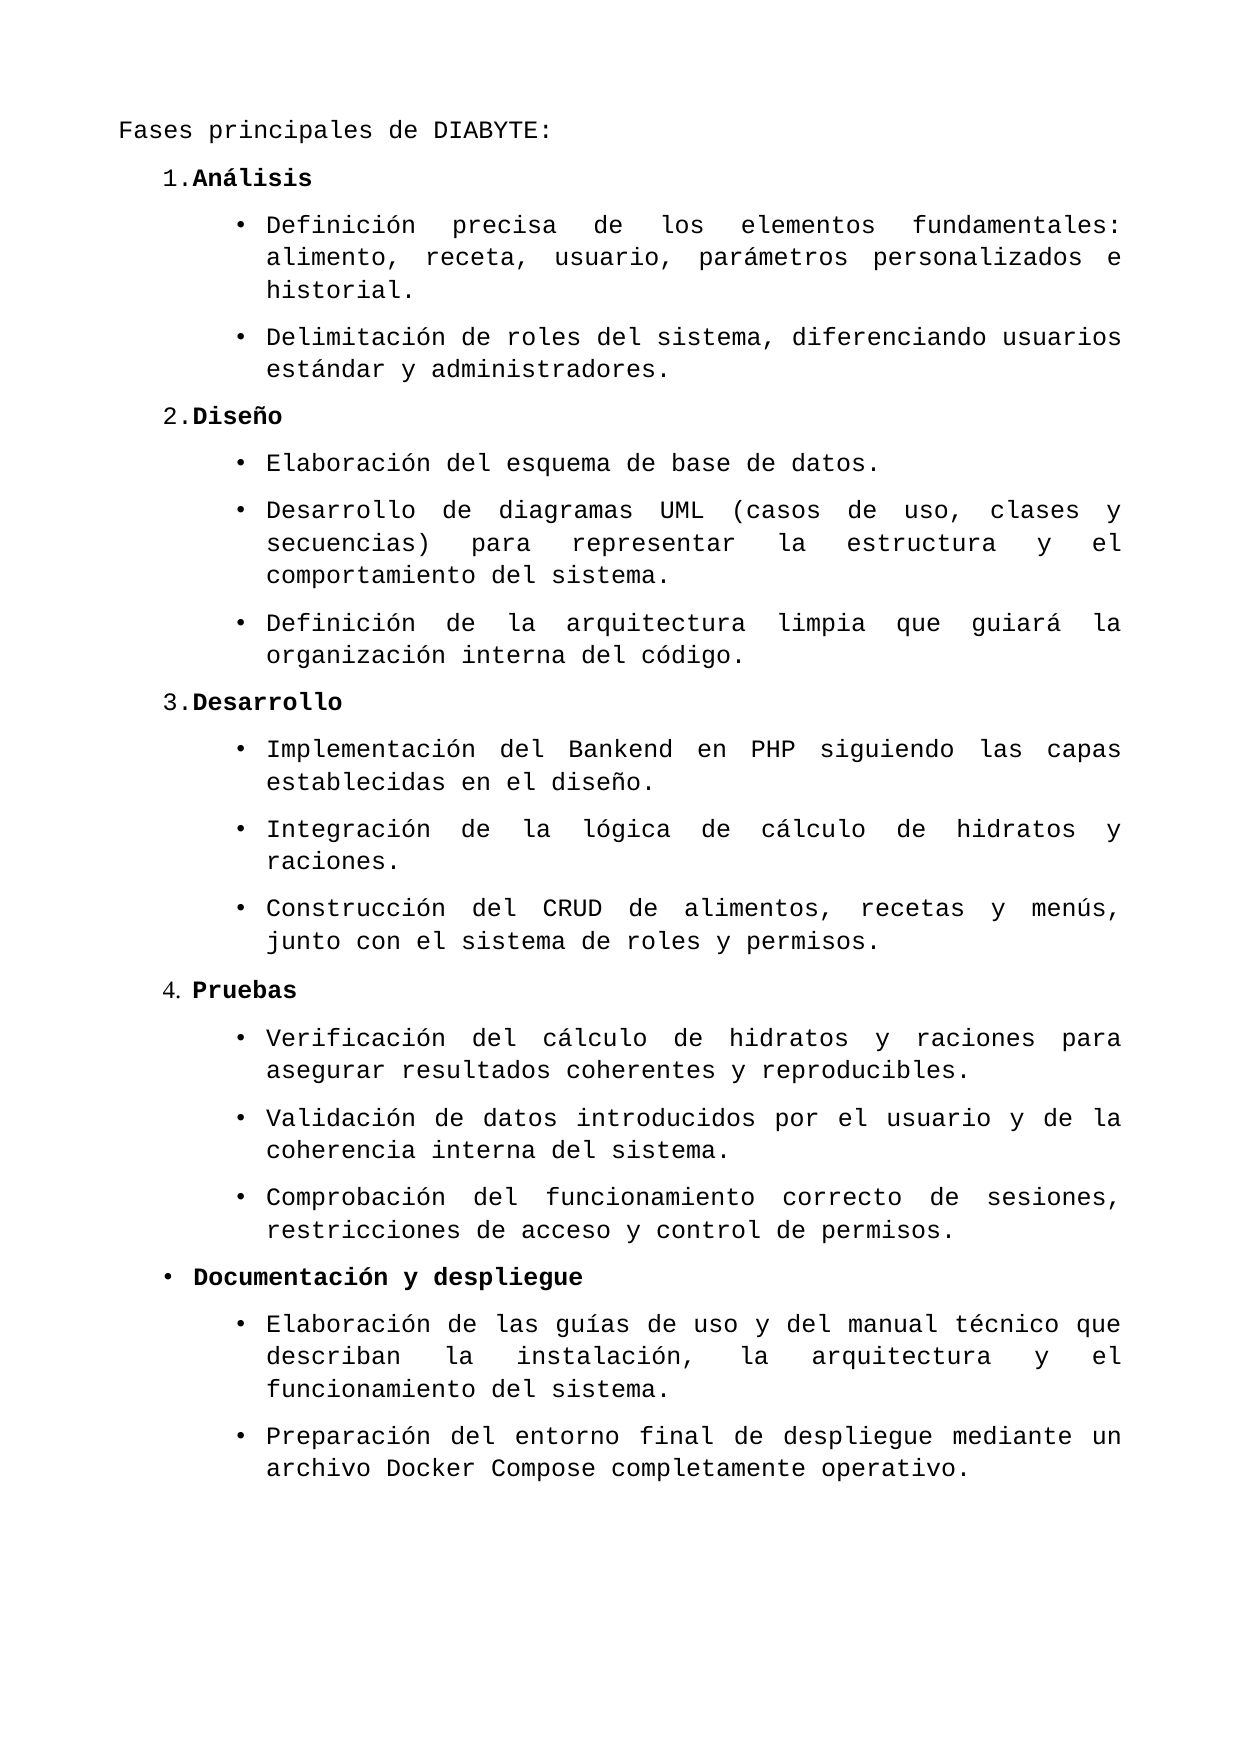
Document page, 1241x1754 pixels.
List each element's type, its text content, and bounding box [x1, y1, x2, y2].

list Implementación del Bankend en PHP siguiendo las capas establecidas en el diseño. [236, 737, 1122, 798]
list Integración de la lógica de cálculo de hidratos y raciones. [236, 816, 1122, 877]
list Elaboración de las guías de uso y del manual técnico que describan la instalación, la arquitectura y el funcionamiento del sistema. [236, 1311, 1122, 1405]
list Análisis [162, 165, 1122, 193]
list Validación de datos introducidos por el usuario y de la coherencia interna del sistema. [236, 1105, 1122, 1166]
list Elaboración del esquema de base de datos. [236, 451, 1122, 479]
list Construcción del CRUD de alimentos, recetas y menús, junto con el sistema de roles y permisos. [236, 896, 1122, 957]
list Delimitación de roles del sistema, diferenciando usuarios estándar y administradores. [236, 324, 1122, 385]
list Documentación y despliegue [164, 1264, 1122, 1293]
list Diseño [162, 404, 1122, 432]
list Pruebas [162, 976, 1122, 1006]
list Definición precisa de los elementos fundamentales: alimento, receta, usuario, parámetros personalizados e historial. [236, 212, 1122, 306]
list Preparación del entorno final de despliegue mediante un archivo Docker Compose completamente operativo. [236, 1423, 1122, 1484]
list Comprobación del funcionamiento correcto de sesiones, restricciones de acceso y control de permisos. [236, 1185, 1122, 1246]
text Fases principales de DIABYTE: [118, 118, 1122, 146]
list Desarrollo [162, 690, 1122, 718]
list Definición de la arquitectura limpia que guiará la organización interna del código. [236, 610, 1122, 671]
list Desarrollo de diagramas UML (casos de uso, clases y secuencias) para representar la estructura y el comportamiento del sistema. [236, 498, 1122, 591]
list Verificación del cálculo de hidratos y raciones para asegurar resultados coherentes y reproducibles. [236, 1026, 1122, 1086]
